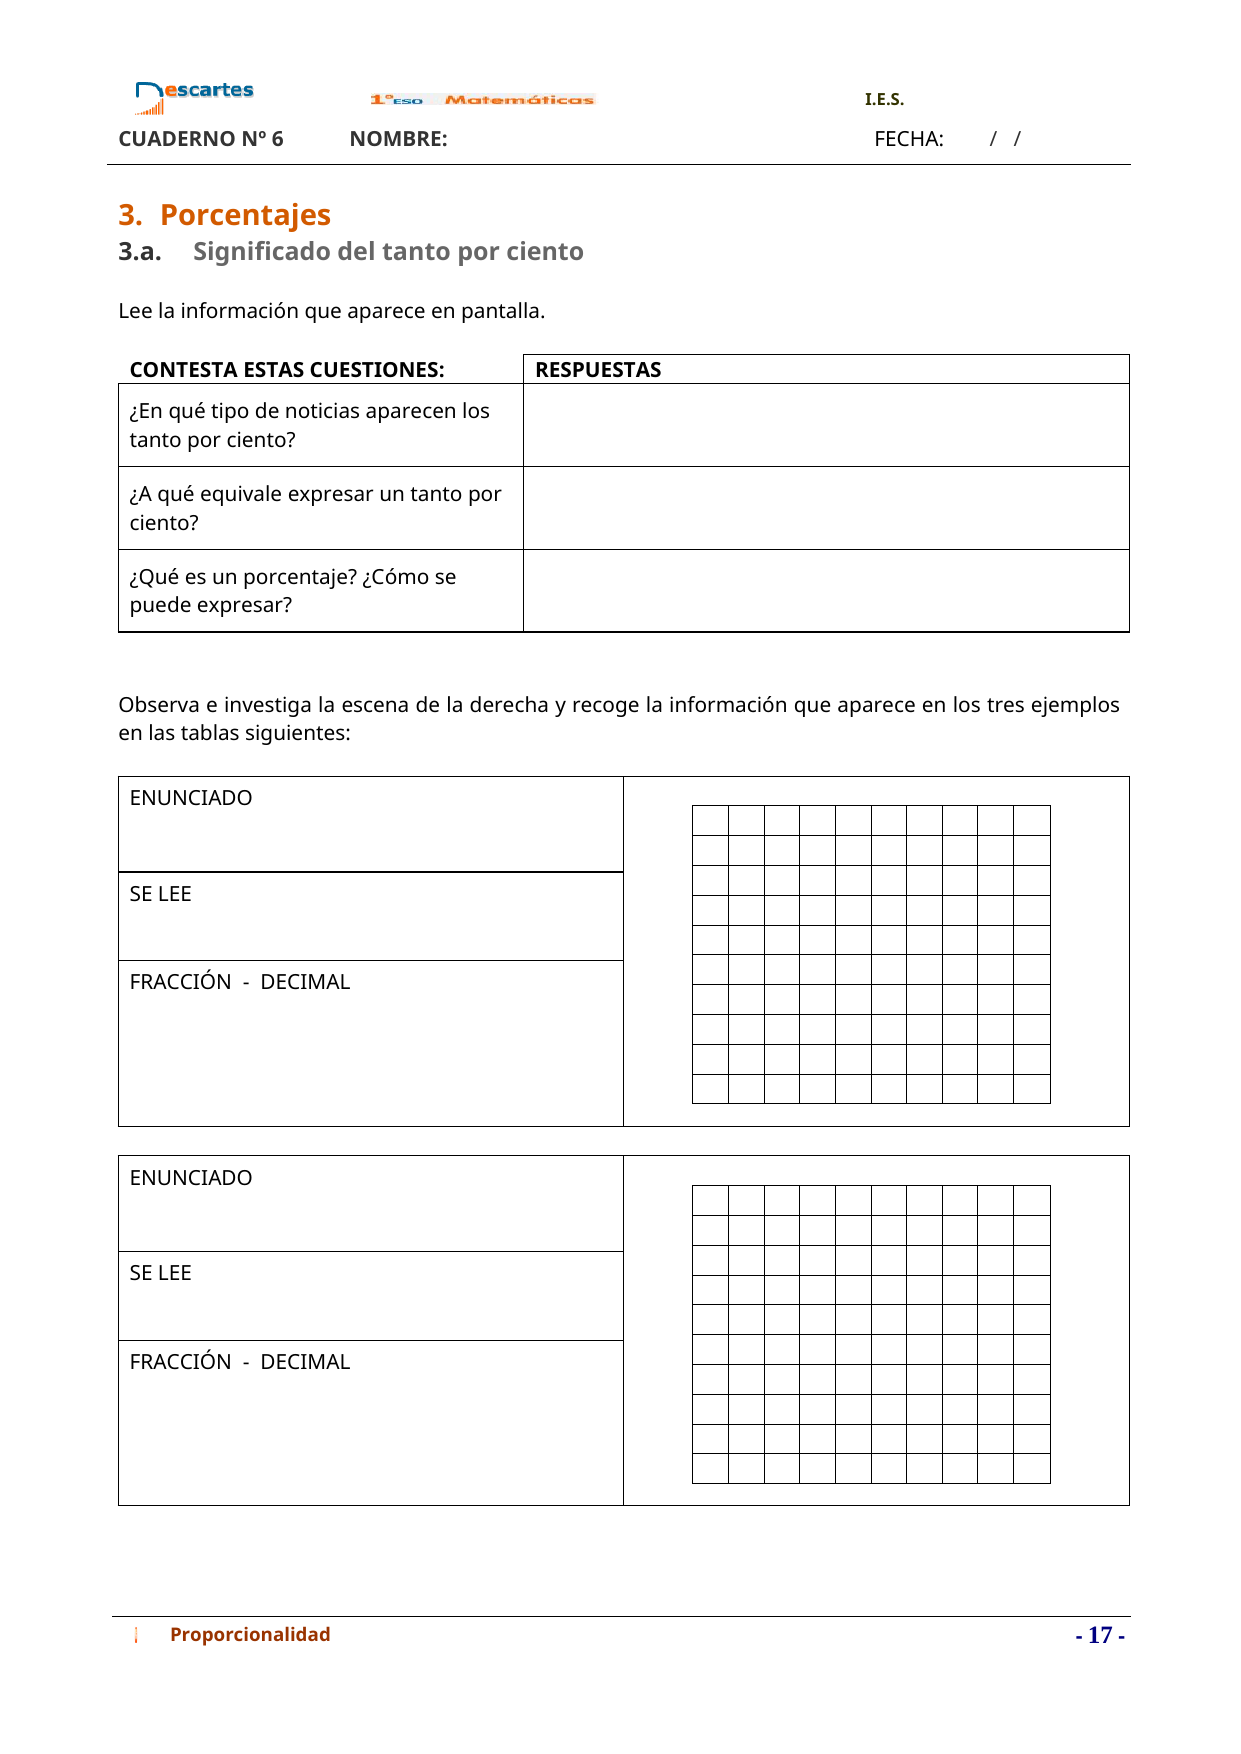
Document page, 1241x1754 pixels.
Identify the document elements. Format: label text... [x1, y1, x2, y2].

table_cell [524, 550, 1129, 631]
table_cell [765, 985, 799, 1014]
table_cell [872, 1276, 906, 1304]
table_cell [872, 1335, 906, 1364]
picture [371, 93, 599, 105]
table_cell [693, 1305, 728, 1334]
table_cell [872, 985, 906, 1014]
table_cell [943, 836, 977, 865]
table_cell [836, 1335, 871, 1364]
table_cell [907, 985, 942, 1014]
table_cell [729, 896, 764, 924]
table_cell [978, 836, 1013, 865]
table_cell [800, 1454, 835, 1483]
table_cell [1014, 1395, 1050, 1423]
table_cell SE LEE [119, 1252, 623, 1340]
table_cell [800, 896, 835, 924]
table_header [800, 1186, 835, 1215]
table_cell [765, 955, 799, 984]
table_cell [872, 1216, 906, 1245]
table_cell [800, 1395, 835, 1423]
table_cell [1014, 1305, 1050, 1334]
table_header [693, 1186, 728, 1215]
table_cell [836, 1425, 871, 1453]
table_cell [765, 1454, 799, 1483]
table_cell [836, 1276, 871, 1304]
table_cell [978, 1305, 1013, 1334]
table_cell [729, 1395, 764, 1423]
table_cell [907, 1276, 942, 1304]
table_cell [1014, 1276, 1050, 1304]
table_cell [693, 836, 728, 865]
table_cell FRACCIÓN - DECIMAL [119, 1341, 623, 1505]
table_cell [978, 985, 1013, 1014]
table_cell [729, 1305, 764, 1334]
table_cell [907, 1454, 942, 1483]
table_cell [836, 1395, 871, 1423]
table_header [907, 1186, 942, 1215]
table_cell [1014, 1075, 1050, 1103]
table_cell [836, 1305, 871, 1334]
table_cell [693, 955, 728, 984]
table_cell [693, 926, 728, 954]
table_header [943, 1186, 977, 1215]
table_cell [800, 1216, 835, 1245]
table_cell [872, 836, 906, 865]
table_cell [1014, 1425, 1050, 1453]
table_cell [978, 1365, 1013, 1394]
table_cell [943, 866, 977, 895]
table_cell [1014, 1045, 1050, 1073]
table_header [1014, 806, 1050, 835]
table_cell [872, 1425, 906, 1453]
table_header [978, 806, 1013, 835]
table_cell [907, 926, 942, 954]
table_header [978, 1186, 1013, 1215]
table_cell [978, 1425, 1013, 1453]
table_cell [978, 1246, 1013, 1274]
table_cell [943, 1246, 977, 1274]
table_cell [693, 1276, 728, 1304]
table_cell [978, 1276, 1013, 1304]
table_cell [765, 1305, 799, 1334]
table_cell [872, 1015, 906, 1044]
table_cell [1014, 985, 1050, 1014]
table_header ENUNCIADO [119, 777, 623, 871]
table_cell [872, 1045, 906, 1073]
table_cell [524, 384, 1129, 466]
table_header [765, 806, 799, 835]
table_cell [1014, 955, 1050, 984]
table_cell [872, 1454, 906, 1483]
table_cell [693, 896, 728, 924]
table_cell [693, 1015, 728, 1044]
table_cell [943, 1454, 977, 1483]
table_cell [907, 1395, 942, 1423]
table_header RESPUESTAS [524, 355, 1129, 383]
table_cell [765, 836, 799, 865]
table_cell [765, 1045, 799, 1073]
table_cell [836, 1015, 871, 1044]
text Lee la información que aparece en pantalla. [118, 297, 1122, 325]
table_cell [729, 1454, 764, 1483]
table_header [624, 777, 1129, 1126]
table_header [836, 806, 871, 835]
table_cell [907, 866, 942, 895]
table_cell [872, 955, 906, 984]
table_cell [872, 866, 906, 895]
table_cell [693, 985, 728, 1014]
table_cell [978, 1015, 1013, 1044]
table_cell [765, 1395, 799, 1423]
table_header [800, 806, 835, 835]
table_cell [836, 1075, 871, 1103]
table_cell [943, 985, 977, 1014]
table_cell [693, 1454, 728, 1483]
table_cell [1014, 896, 1050, 924]
table_cell [765, 866, 799, 895]
table_cell [978, 1395, 1013, 1423]
list Significado del tanto por ciento [118, 234, 1122, 268]
table_cell [943, 1216, 977, 1245]
table_cell [872, 896, 906, 924]
table_cell [943, 1015, 977, 1044]
table_cell [836, 955, 871, 984]
table_cell [765, 1216, 799, 1245]
table_cell FRACCIÓN - DECIMAL [119, 961, 623, 1126]
table_header [872, 1186, 906, 1215]
table_cell [836, 1246, 871, 1274]
table_cell [872, 1365, 906, 1394]
table_cell ¿Qué es un porcentaje? ¿Cómo se puede expresar? [119, 550, 523, 631]
table_cell [729, 1335, 764, 1364]
table_cell [800, 1246, 835, 1274]
table_cell [800, 985, 835, 1014]
table_header [729, 1186, 764, 1215]
table_cell [693, 1246, 728, 1274]
table_cell [978, 1335, 1013, 1364]
table_cell [943, 896, 977, 924]
table_cell [1014, 1454, 1050, 1483]
table_cell [800, 1425, 835, 1453]
table_header [729, 806, 764, 835]
table_cell [1014, 1246, 1050, 1274]
table_cell [800, 836, 835, 865]
table_header [1014, 1186, 1050, 1215]
table_cell [978, 1075, 1013, 1103]
table_cell [836, 866, 871, 895]
table_header ENUNCIADO [119, 1156, 623, 1251]
table_cell [1014, 926, 1050, 954]
table_cell [978, 866, 1013, 895]
table_cell [943, 1045, 977, 1073]
table_cell [836, 836, 871, 865]
table_cell [693, 1425, 728, 1453]
table_cell [765, 1335, 799, 1364]
table_cell [872, 1395, 906, 1423]
table_cell [907, 1075, 942, 1103]
table_header [872, 806, 906, 835]
table_cell [907, 1015, 942, 1044]
table_cell [765, 1075, 799, 1103]
table_cell [872, 926, 906, 954]
table_cell [943, 1335, 977, 1364]
table_cell [524, 467, 1129, 549]
table_cell [978, 955, 1013, 984]
table_cell [729, 955, 764, 984]
table_cell [800, 866, 835, 895]
table_header [943, 806, 977, 835]
table_cell [765, 926, 799, 954]
table_cell [943, 1276, 977, 1304]
table_cell [943, 1425, 977, 1453]
table_cell [1014, 866, 1050, 895]
table_cell [729, 1075, 764, 1103]
table_cell [836, 926, 871, 954]
text Observa e investiga la escena de la derecha y recoge la información que aparece en los tres ejemplos en las tablas siguientes: [118, 690, 1122, 747]
table_cell [800, 1276, 835, 1304]
table_cell [729, 1425, 764, 1453]
table_cell [943, 955, 977, 984]
table_cell [800, 1075, 835, 1103]
table_cell ¿A qué equivale expresar un tanto por ciento? [119, 467, 523, 549]
picture [134, 82, 257, 115]
table_cell [943, 1395, 977, 1423]
table_cell [836, 1365, 871, 1394]
table_cell [943, 1075, 977, 1103]
table_cell [729, 985, 764, 1014]
table_cell SE LEE [119, 873, 623, 960]
table_cell [907, 1335, 942, 1364]
table_cell [907, 1045, 942, 1073]
table_cell [765, 1365, 799, 1394]
table_cell [1014, 1015, 1050, 1044]
table_cell [693, 1216, 728, 1245]
table_cell [765, 1246, 799, 1274]
table_cell [872, 1246, 906, 1274]
table_header [693, 806, 728, 835]
table_cell [1014, 1216, 1050, 1245]
table_cell [765, 1276, 799, 1304]
table_cell [907, 955, 942, 984]
table_cell [693, 1335, 728, 1364]
list Porcentajes [118, 194, 1122, 234]
table_cell [943, 1305, 977, 1334]
table_cell [907, 1365, 942, 1394]
table_header [624, 1156, 1129, 1505]
table_cell [907, 836, 942, 865]
table_cell [693, 1045, 728, 1073]
table_cell [836, 1454, 871, 1483]
table_cell [729, 926, 764, 954]
table_header [836, 1186, 871, 1215]
table_cell [729, 1246, 764, 1274]
table_cell [836, 1216, 871, 1245]
table_cell [907, 1246, 942, 1274]
table_cell [800, 1365, 835, 1394]
table_cell [836, 985, 871, 1014]
table_cell [765, 1015, 799, 1044]
table_cell [729, 1365, 764, 1394]
table_cell [800, 1305, 835, 1334]
table_cell [978, 1454, 1013, 1483]
table_cell [907, 1305, 942, 1334]
table_cell [1014, 1365, 1050, 1394]
table_cell [872, 1075, 906, 1103]
table_cell [729, 866, 764, 895]
table_cell [907, 1425, 942, 1453]
table_cell [836, 896, 871, 924]
table_cell [800, 926, 835, 954]
table_cell [765, 1425, 799, 1453]
table_cell [907, 1216, 942, 1245]
table_cell [872, 1305, 906, 1334]
table_header CONTESTA ESTAS CUESTIONES: [118, 354, 523, 383]
table_cell [729, 836, 764, 865]
table_cell [729, 1045, 764, 1073]
table_cell [693, 1075, 728, 1103]
table_cell [765, 896, 799, 924]
table_cell [800, 1015, 835, 1044]
table_cell [943, 1365, 977, 1394]
table_cell [943, 926, 977, 954]
table_cell [729, 1015, 764, 1044]
table_header [907, 806, 942, 835]
table_cell [978, 1045, 1013, 1073]
table_header [765, 1186, 799, 1215]
table_cell [800, 955, 835, 984]
table_cell [978, 926, 1013, 954]
table_cell [693, 866, 728, 895]
table_cell [729, 1216, 764, 1245]
table_cell [729, 1276, 764, 1304]
table_cell [800, 1045, 835, 1073]
table_cell [907, 896, 942, 924]
table_cell [800, 1335, 835, 1364]
picture [134, 1626, 138, 1643]
table_cell [978, 1216, 1013, 1245]
table_cell [836, 1045, 871, 1073]
table_cell [1014, 836, 1050, 865]
table_cell [693, 1395, 728, 1423]
table_cell [978, 896, 1013, 924]
table_cell [693, 1365, 728, 1394]
table_cell ¿En qué tipo de noticias aparecen los tanto por ciento? [119, 384, 523, 466]
table_cell [1014, 1335, 1050, 1364]
